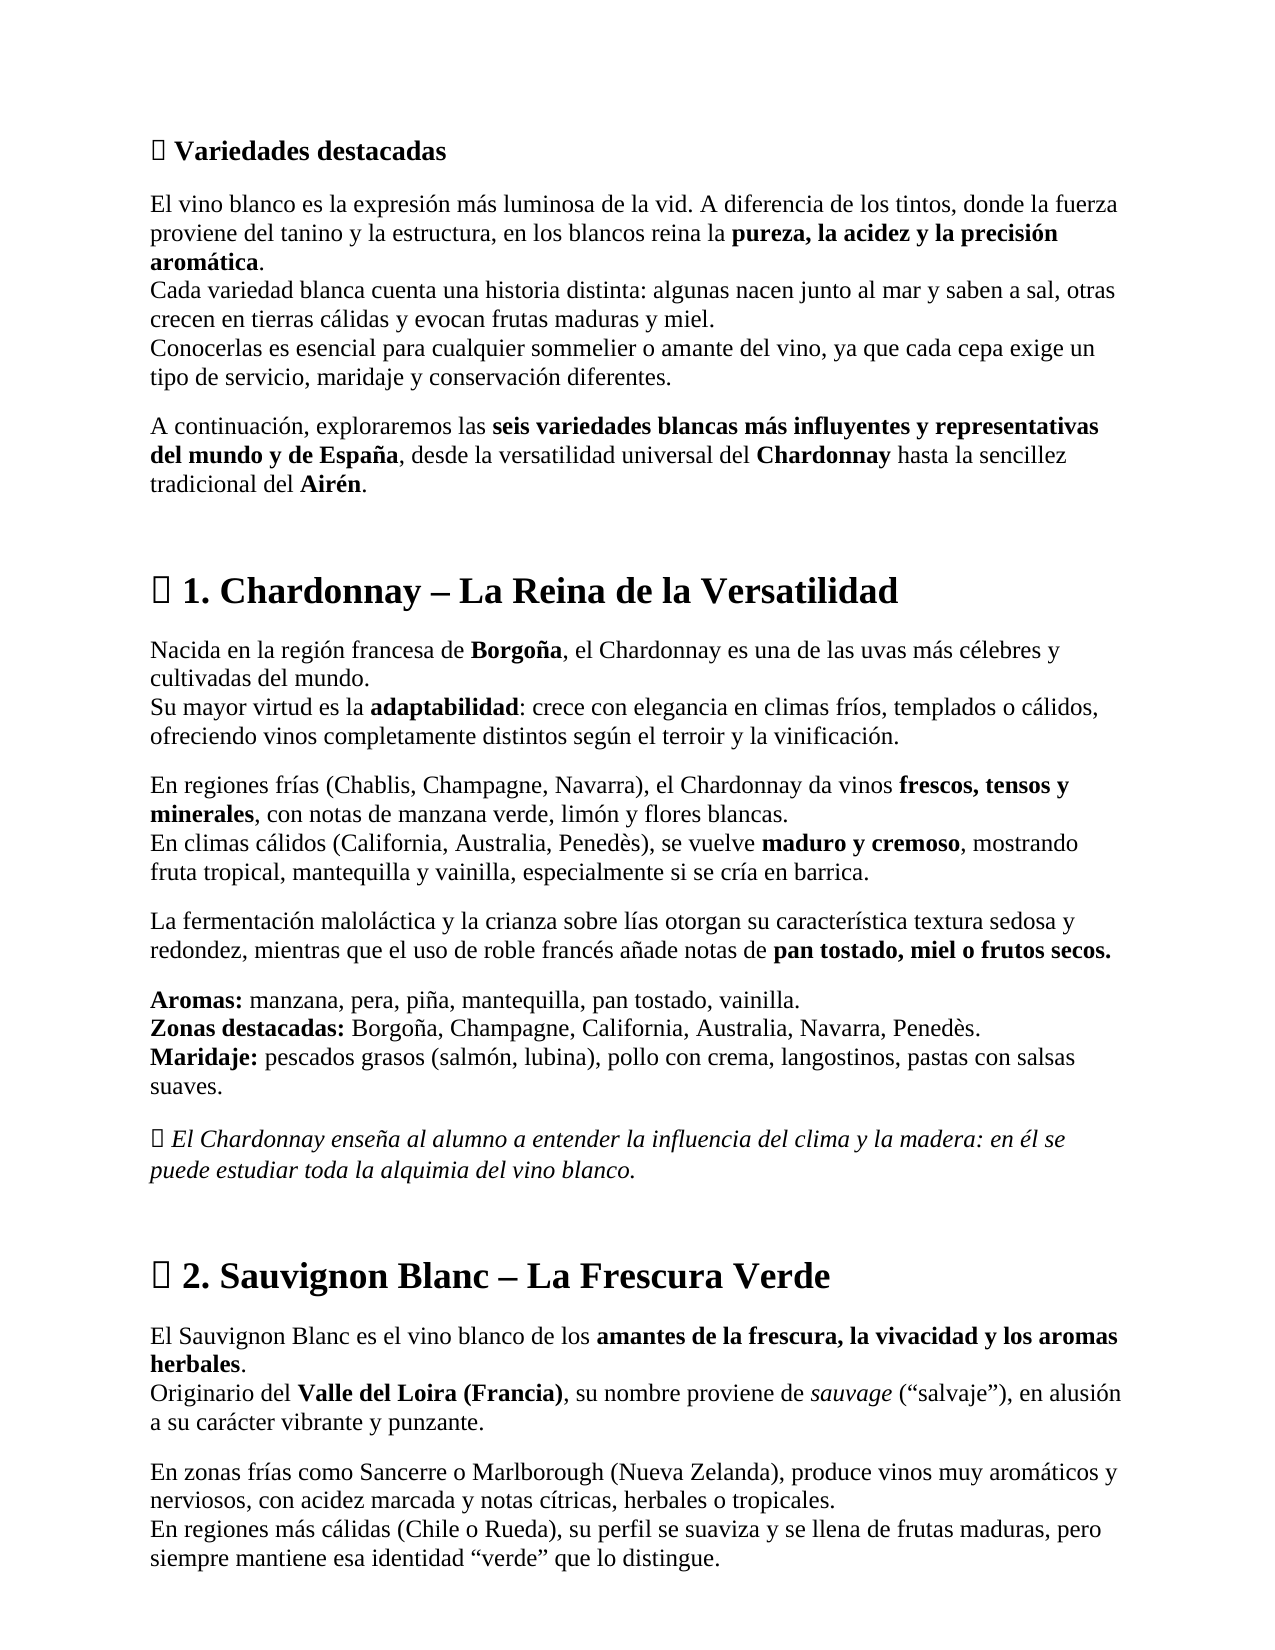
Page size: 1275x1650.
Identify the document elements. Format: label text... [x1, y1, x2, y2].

text A continuación, exploraremos las seis variedades blancas más influyentes y representativas del mundo y de España, desde la versatilidad universal del Chardonnay hasta la sencillez tradicional del Airén. [150, 411, 1125, 497]
text El vino blanco es la expresión más luminosa de la vid. A diferencia de los tintos, donde la fuerza proviene del tanino y la estructura, en los blancos reina la pureza, la acidez y la precisión aromática. Cada variedad blanca cuenta una historia distinta: algunas nacen junto al mar y saben a sal, otras crecen en tierras cálidas y evocan frutas maduras y miel. Conocerlas es esencial para cualquier sommelier o amante del vino, ya que cada cepa exige un tipo de servicio, maridaje y conservación diferentes. [150, 189, 1125, 390]
text Aromas: manzana, pera, piña, mantequilla, pan tostado, vainilla. Zonas destacadas: Borgoña, Champagne, California, Australia, Navarra, Penedès. Maridaje: pescados grasos (salmón, lubina), pollo con crema, langostinos, pastas con salsas suaves. [150, 985, 1125, 1100]
text La fermentación maloláctica y la crianza sobre lías otorgan su característica textura sedosa y redondez, mientras que el uso de roble francés añade notas de pan tostado, miel o frutos secos. [150, 906, 1125, 964]
text En regiones frías (Chablis, Champagne, Navarra), el Chardonnay da vinos frescos, tensos y minerales, con notas de manzana verde, limón y flores blancas. En climas cálidos (California, Australia, Penedès), se vuelve maduro y cremoso, mostrando fruta tropical, mantequilla y vainilla, especialmente si se cría en barrica. [150, 771, 1125, 886]
text El Sauvignon Blanc es el vino blanco de los amantes de la frescura, la vivacidad y los aromas herbales. Originario del Valle del Loira (Francia), su nombre proviene de sauvage (“salvaje”), en alusión a su carácter vibrante y punzante. [150, 1321, 1125, 1436]
text 🌿 2. Sauvignon Blanc – La Frescura Verde [150, 1249, 1125, 1300]
text 🍋 El Chardonnay enseña al alumno a entender la influencia del clima y la madera: en él se puede estudiar toda la alquimia del vino blanco. [150, 1121, 1125, 1183]
text En zonas frías como Sancerre o Marlborough (Nueva Zelanda), produce vinos muy aromáticos y nerviosos, con acidez marcada y notas cítricas, herbales o tropicales. En regiones más cálidas (Chile o Rueda), su perfil se suaviza y se llena de frutas maduras, pero siempre mantiene esa identidad “verde” que lo distingue. [150, 1457, 1125, 1572]
text 🔸 Variedades destacadas [150, 130, 1125, 168]
text Nacida en la región francesa de Borgoña, el Chardonnay es una de las uvas más célebres y cultivadas del mundo. Su mayor virtud es la adaptabilidad: crece con elegancia en climas fríos, templados o cálidos, ofreciendo vinos completamente distintos según el terroir y la vinificación. [150, 635, 1125, 750]
text 🥂 1. Chardonnay – La Reina de la Versatilidad [150, 563, 1125, 614]
